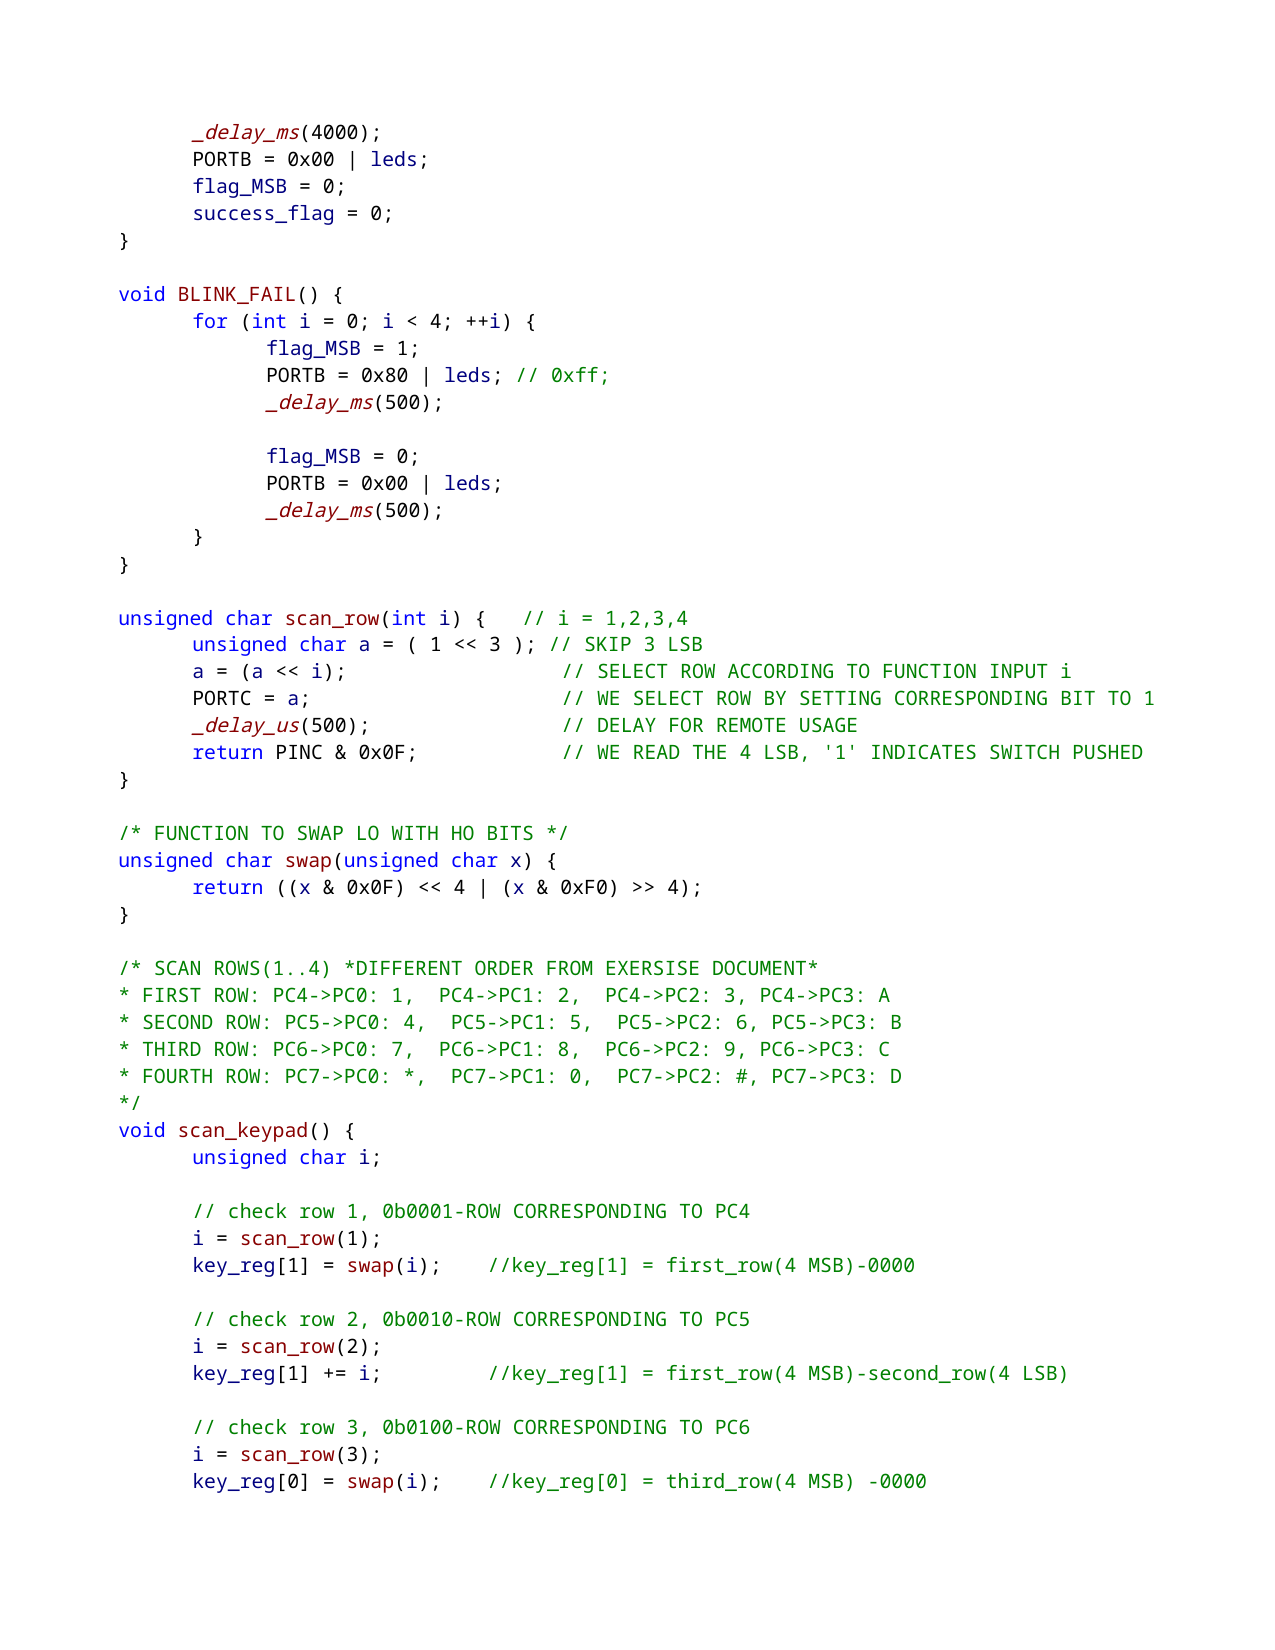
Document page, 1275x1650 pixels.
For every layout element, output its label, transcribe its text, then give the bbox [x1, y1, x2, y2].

text // check row 3, 0b0100-ROW CORRESPONDING TO PC6 [118, 1413, 1157, 1440]
text key_reg[1] = swap(i); //key_reg[1] = first_row(4 MSB)-0000 [118, 1251, 1157, 1278]
text success_flag = 0; [118, 199, 1157, 226]
text key_reg[1] += i; //key_reg[1] = first_row(4 MSB)-second_row(4 LSB) [118, 1359, 1157, 1386]
text _delay_ms(500); [118, 496, 1157, 523]
text unsigned char a = ( 1 << 3 ); // SKIP 3 LSB [118, 631, 1157, 658]
text * THIRD ROW: PC6->PC0: 7, PC6->PC1: 8, PC6->PC2: 9, PC6->PC3: C [118, 1035, 1157, 1062]
text return ((x & 0x0F) << 4 | (x & 0xF0) >> 4); [118, 873, 1157, 901]
text unsigned char i; [118, 1143, 1157, 1170]
text _delay_ms(4000); [118, 118, 1157, 145]
text unsigned char scan_row(int i) { // i = 1,2,3,4 [118, 604, 1157, 631]
text void scan_keypad() { [118, 1116, 1157, 1143]
text PORTB = 0x80 | leds; // 0xff; [118, 361, 1157, 388]
text * FOURTH ROW: PC7->PC0: *, PC7->PC1: 0, PC7->PC2: #, PC7->PC3: D [118, 1062, 1157, 1089]
text PORTB = 0x00 | leds; [118, 469, 1157, 496]
text // check row 2, 0b0010-ROW CORRESPONDING TO PC5 [118, 1305, 1157, 1332]
text } [118, 901, 1157, 927]
text for (int i = 0; i < 4; ++i) { [118, 307, 1157, 334]
text void BLINK_FAIL() { [118, 280, 1157, 307]
text /* SCAN ROWS(1..4) *DIFFERENT ORDER FROM EXERSISE DOCUMENT* [118, 954, 1157, 981]
text key_reg[0] = swap(i); //key_reg[0] = third_row(4 MSB) -0000 [118, 1467, 1157, 1494]
text } [118, 766, 1157, 793]
text _delay_ms(500); [118, 388, 1157, 415]
text } [118, 226, 1157, 253]
text unsigned char swap(unsigned char x) { [118, 847, 1157, 873]
text flag_MSB = 1; [118, 334, 1157, 361]
text _delay_us(500); // DELAY FOR REMOTE USAGE [118, 712, 1157, 739]
text * FIRST ROW: PC4->PC0: 1, PC4->PC1: 2, PC4->PC2: 3, PC4->PC3: A [118, 981, 1157, 1008]
text flag_MSB = 0; [118, 442, 1157, 469]
text * SECOND ROW: PC5->PC0: 4, PC5->PC1: 5, PC5->PC2: 6, PC5->PC3: B [118, 1008, 1157, 1035]
text i = scan_row(2); [118, 1332, 1157, 1359]
text } [118, 523, 1157, 550]
text i = scan_row(1); [118, 1224, 1157, 1251]
text // check row 1, 0b0001-ROW CORRESPONDING TO PC4 [118, 1197, 1157, 1224]
text } [118, 550, 1157, 577]
text flag_MSB = 0; [118, 172, 1157, 199]
text i = scan_row(3); [118, 1440, 1157, 1467]
text */ [118, 1089, 1157, 1116]
text return PINC & 0x0F; // WE READ THE 4 LSB, '1' INDICATES SWITCH PUSHED [118, 739, 1157, 766]
text a = (a << i); // SELECT ROW ACCORDING TO FUNCTION INPUT i [118, 658, 1157, 685]
text /* FUNCTION TO SWAP LO WITH HO BITS */ [118, 819, 1157, 847]
text PORTC = a; // WE SELECT ROW BY SETTING CORRESPONDING BIT TO 1 [118, 685, 1157, 712]
text PORTB = 0x00 | leds; [118, 145, 1157, 172]
